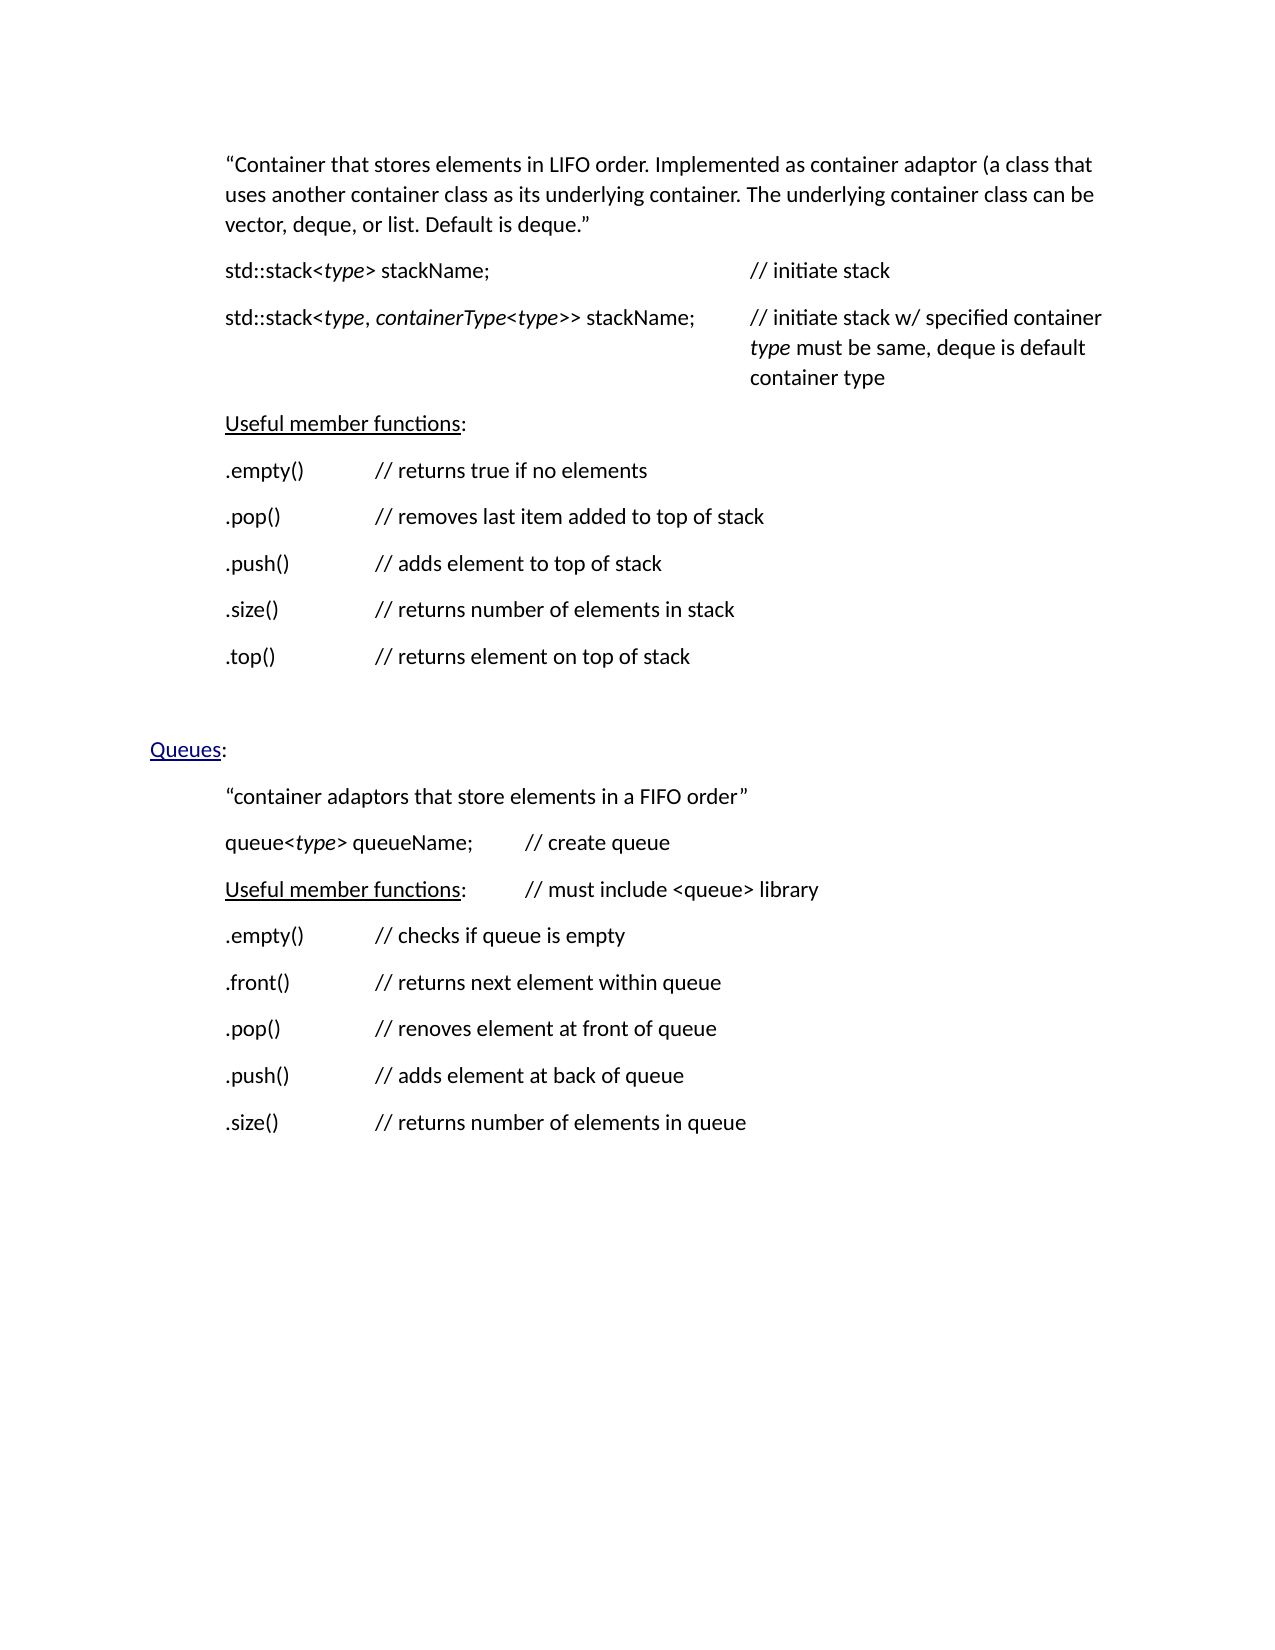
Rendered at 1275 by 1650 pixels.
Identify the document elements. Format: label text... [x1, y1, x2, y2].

text .size() // returns number of elements in queue [150, 1108, 1125, 1136]
text queue<type> queueName; // create queue [150, 828, 1125, 856]
text Useful member functions: // must include <queue> library [150, 875, 1125, 903]
text .front() // returns next element within queue [150, 968, 1125, 996]
text Queues: [150, 735, 1125, 763]
text std::stack<type, containerType<type>> stackName; // initiate stack w/ specified container [225, 303, 1125, 331]
text type must be same, deque is default container type [750, 333, 1125, 391]
text .size() // returns number of elements in stack [150, 596, 1125, 623]
text .empty() // checks if queue is empty [150, 921, 1125, 949]
text .push() // adds element to top of stack [150, 549, 1125, 577]
text .pop() // removes last item added to top of stack [150, 502, 1125, 530]
text std::stack<type> stackName; // initiate stack [225, 256, 1125, 284]
text “Container that stores elements in LIFO order. Implemented as container adaptor (a class that uses another container class as its underlying container. The underlying container class can be vector, deque, or list. Default is deque.” [225, 150, 1125, 238]
text .empty() // returns true if no elements [150, 456, 1125, 484]
text .top() // returns element on top of stack [150, 642, 1125, 670]
text .pop() // renoves element at front of queue [150, 1014, 1125, 1043]
text .push() // adds element at back of queue [150, 1061, 1125, 1089]
text Useful member functions: [150, 409, 1125, 437]
text “container adaptors that store elements in a FIFO order” [150, 782, 1125, 810]
